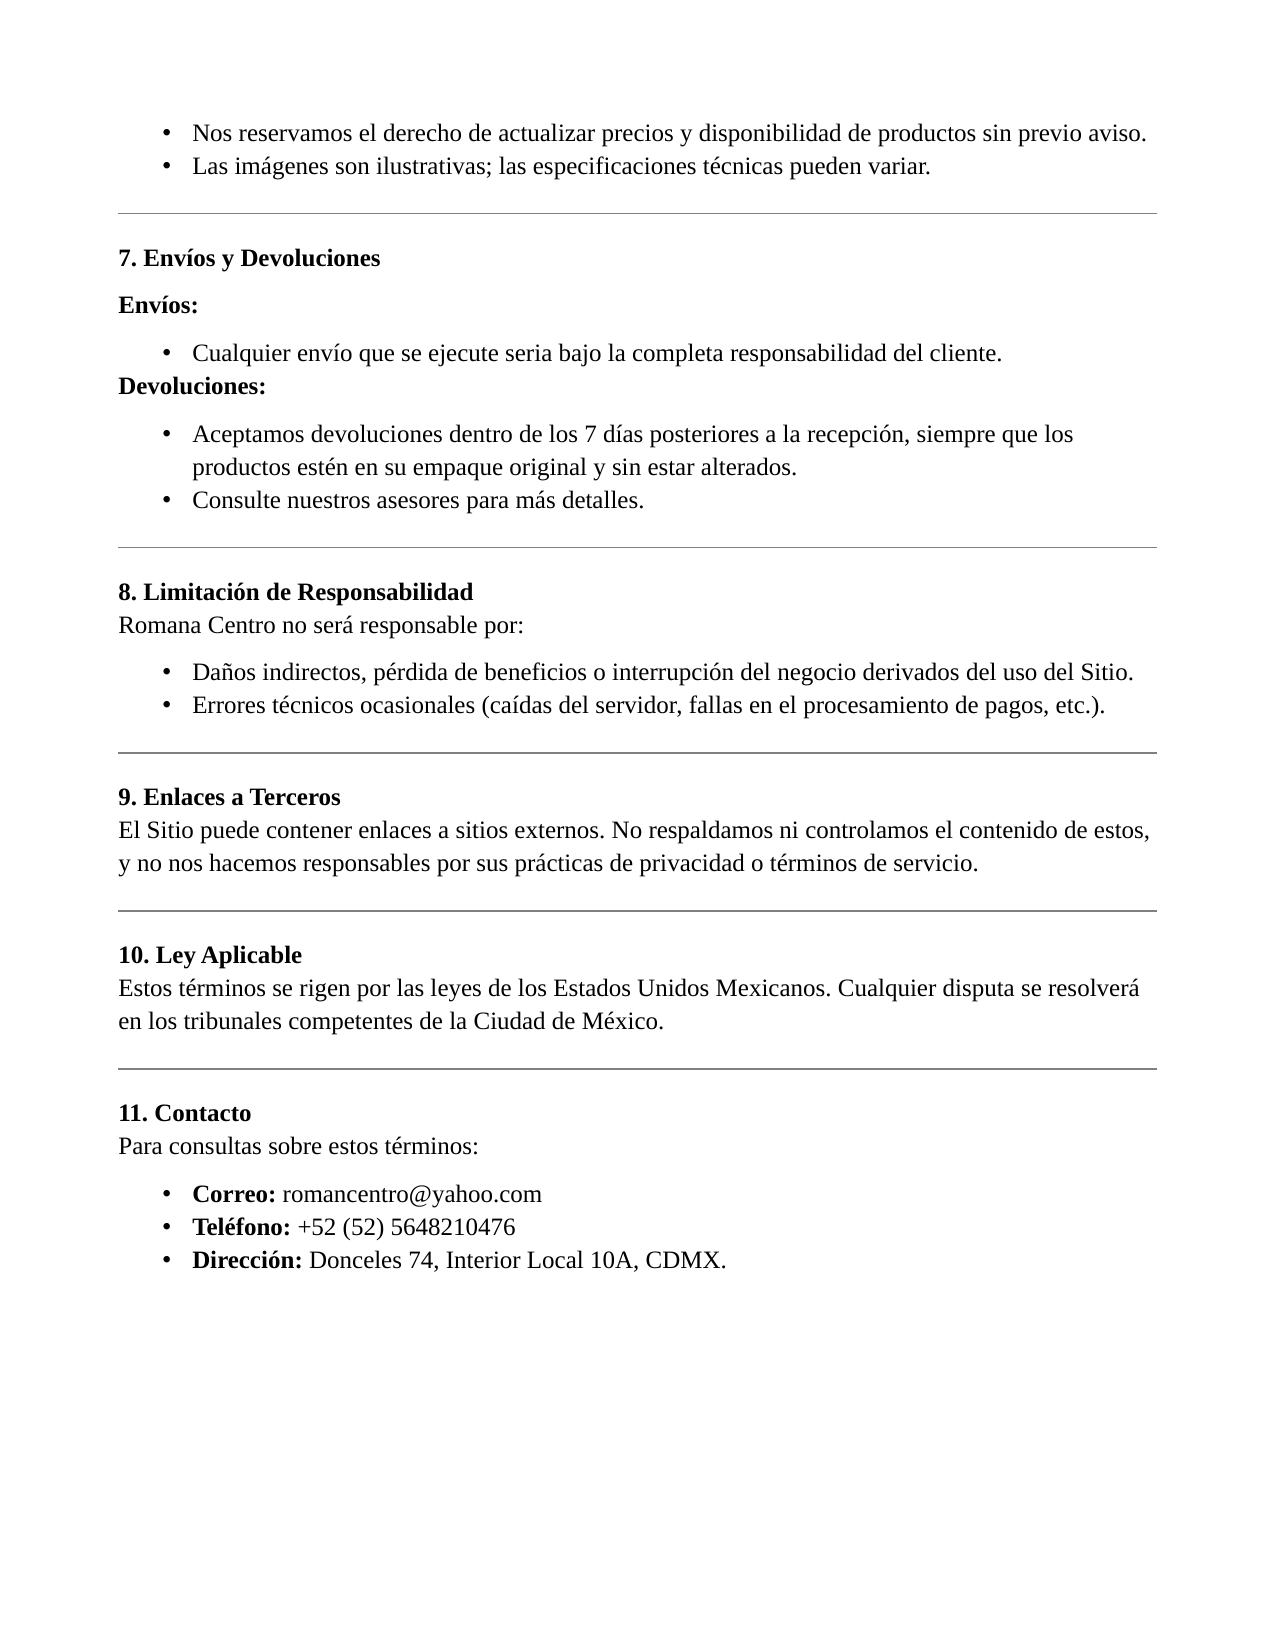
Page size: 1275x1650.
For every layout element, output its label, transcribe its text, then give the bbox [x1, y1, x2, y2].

list Cualquier envío que se ejecute seria bajo la completa responsabilidad del cliente. [162, 338, 1157, 367]
text Envíos: [118, 291, 1157, 319]
list Teléfono: +52 (52) 5648210476 [162, 1212, 1157, 1241]
list Consulte nuestros asesores para más detalles. [162, 485, 1157, 514]
list Las imágenes son ilustrativas; las especificaciones técnicas pueden variar. [162, 151, 1157, 180]
list Dirección: Donceles 74, Interior Local 10A, CDMX. [162, 1245, 1157, 1273]
text 7. Envíos y Devoluciones [118, 243, 1157, 272]
list Aceptamos devoluciones dentro de los 7 días posteriores a la recepción, siempre que los productos estén en su empaque original y sin estar alterados. [162, 419, 1157, 481]
text Devoluciones: [118, 371, 1157, 400]
text 10. Ley Aplicable Estos términos se rigen por las leyes de los Estados Unidos Mexicanos. Cualquier disputa se resolverá en los tribunales competentes de la Ciudad de México. [118, 940, 1157, 1035]
list Errores técnicos ocasionales (caídas del servidor, fallas en el procesamiento de pagos, etc.). [162, 690, 1157, 719]
text 8. Limitación de Responsabilidad Romana Centro no será responsable por: [118, 577, 1157, 638]
list Nos reservamos el derecho de actualizar precios y disponibilidad de productos sin previo aviso. [162, 118, 1157, 147]
text 11. Contacto Para consultas sobre estos términos: [118, 1098, 1157, 1160]
list Daños indirectos, pérdida de beneficios o interrupción del negocio derivados del uso del Sitio. [162, 657, 1157, 686]
text 9. Enlaces a Terceros El Sitio puede contener enlaces a sitios externos. No respaldamos ni controlamos el contenido de estos, y no nos hacemos responsables por sus prácticas de privacidad o términos de servicio. [118, 782, 1157, 877]
list Correo: romancentro@yahoo.com [162, 1179, 1157, 1207]
